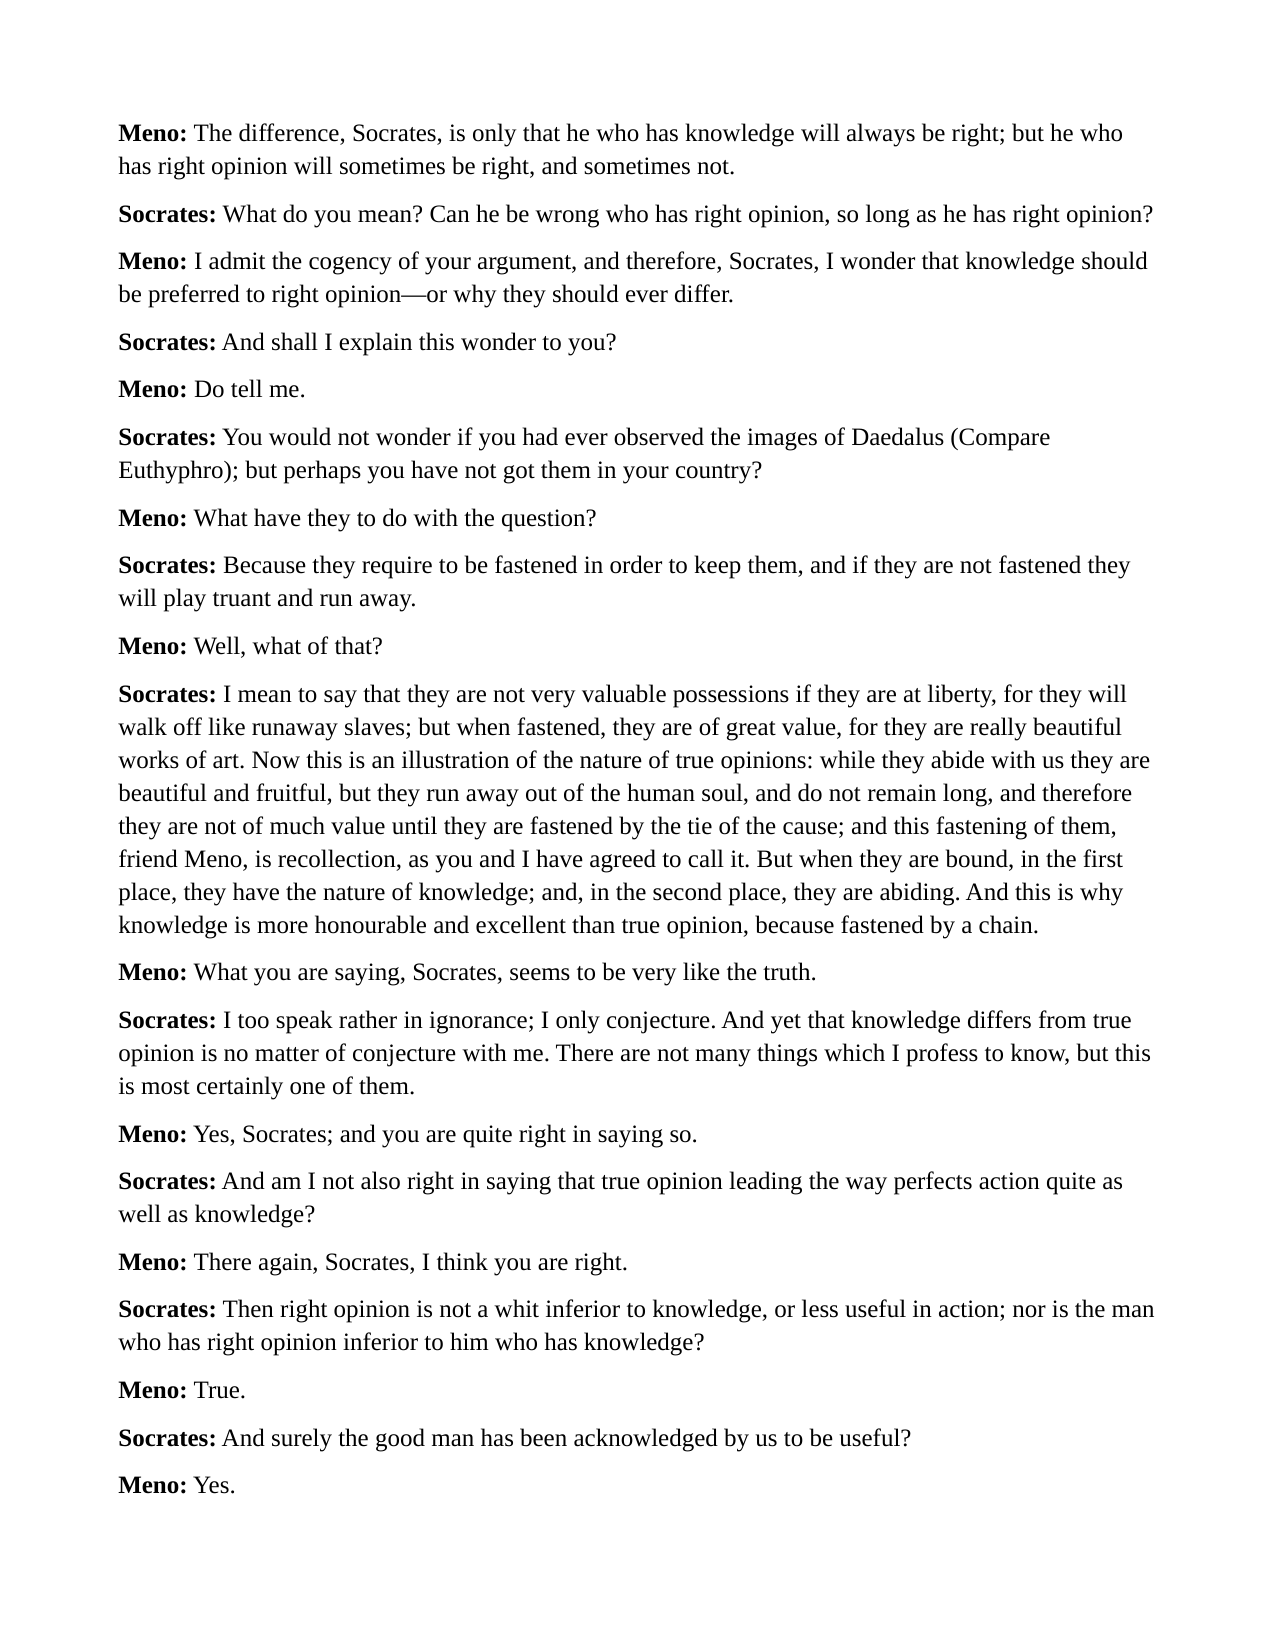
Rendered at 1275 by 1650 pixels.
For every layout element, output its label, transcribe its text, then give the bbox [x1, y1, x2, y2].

text Meno: What you are saying, Socrates, seems to be very like the truth. [118, 957, 1157, 986]
text Meno: Yes, Socrates; and you are quite right in saying so. [118, 1119, 1157, 1147]
text Socrates: And surely the good man has been acknowledged by us to be useful? [118, 1423, 1157, 1451]
text Meno: True. [118, 1375, 1157, 1404]
text Socrates: I too speak rather in ignorance; I only conjecture. And yet that knowledge differs from true opinion is no matter of conjecture with me. There are not many things which I profess to know, but this is most certainly one of them. [118, 1005, 1157, 1100]
text Socrates: You would not wonder if you had ever observed the images of Daedalus (Compare Euthyphro); but perhaps you have not got them in your country? [118, 422, 1157, 484]
text Meno: The difference, Socrates, is only that he who has knowledge will always be right; but he who has right opinion will sometimes be right, and sometimes not. [118, 118, 1157, 180]
text Socrates: Then right opinion is not a whit inferior to knowledge, or less useful in action; nor is the man who has right opinion inferior to him who has knowledge? [118, 1294, 1157, 1356]
text Meno: Well, what of that? [118, 631, 1157, 660]
text Meno: There again, Socrates, I think you are right. [118, 1247, 1157, 1276]
text Socrates: What do you mean? Can he be wrong who has right opinion, so long as he has right opinion? [118, 199, 1157, 227]
text Meno: I admit the cogency of your argument, and therefore, Socrates, I wonder that knowledge should be preferred to right opinion—or why they should ever differ. [118, 246, 1157, 308]
text Socrates: I mean to say that they are not very valuable possessions if they are at liberty, for they will walk off like runaway slaves; but when fastened, they are of great value, for they are really beautiful works of art. Now this is an illustration of the nature of true opinions: while they abide with us they are beautiful and fruitful, but they run away out of the human soul, and do not remain long, and therefore they are not of much value until they are fastened by the tie of the cause; and this fastening of them, friend Meno, is recollection, as you and I have agreed to call it. But when they are bound, in the first place, they have the nature of knowledge; and, in the second place, they are abiding. And this is why knowledge is more honourable and excellent than true opinion, because fastened by a chain. [118, 679, 1157, 938]
text Meno: Do tell me. [118, 374, 1157, 403]
text Socrates: And shall I explain this wonder to you? [118, 327, 1157, 356]
text Meno: What have they to do with the question? [118, 503, 1157, 532]
text Socrates: Because they require to be fastened in order to keep them, and if they are not fastened they will play truant and run away. [118, 550, 1157, 612]
text Socrates: And am I not also right in saying that true opinion leading the way perfects action quite as well as knowledge? [118, 1166, 1157, 1228]
text Meno: Yes. [118, 1470, 1157, 1499]
